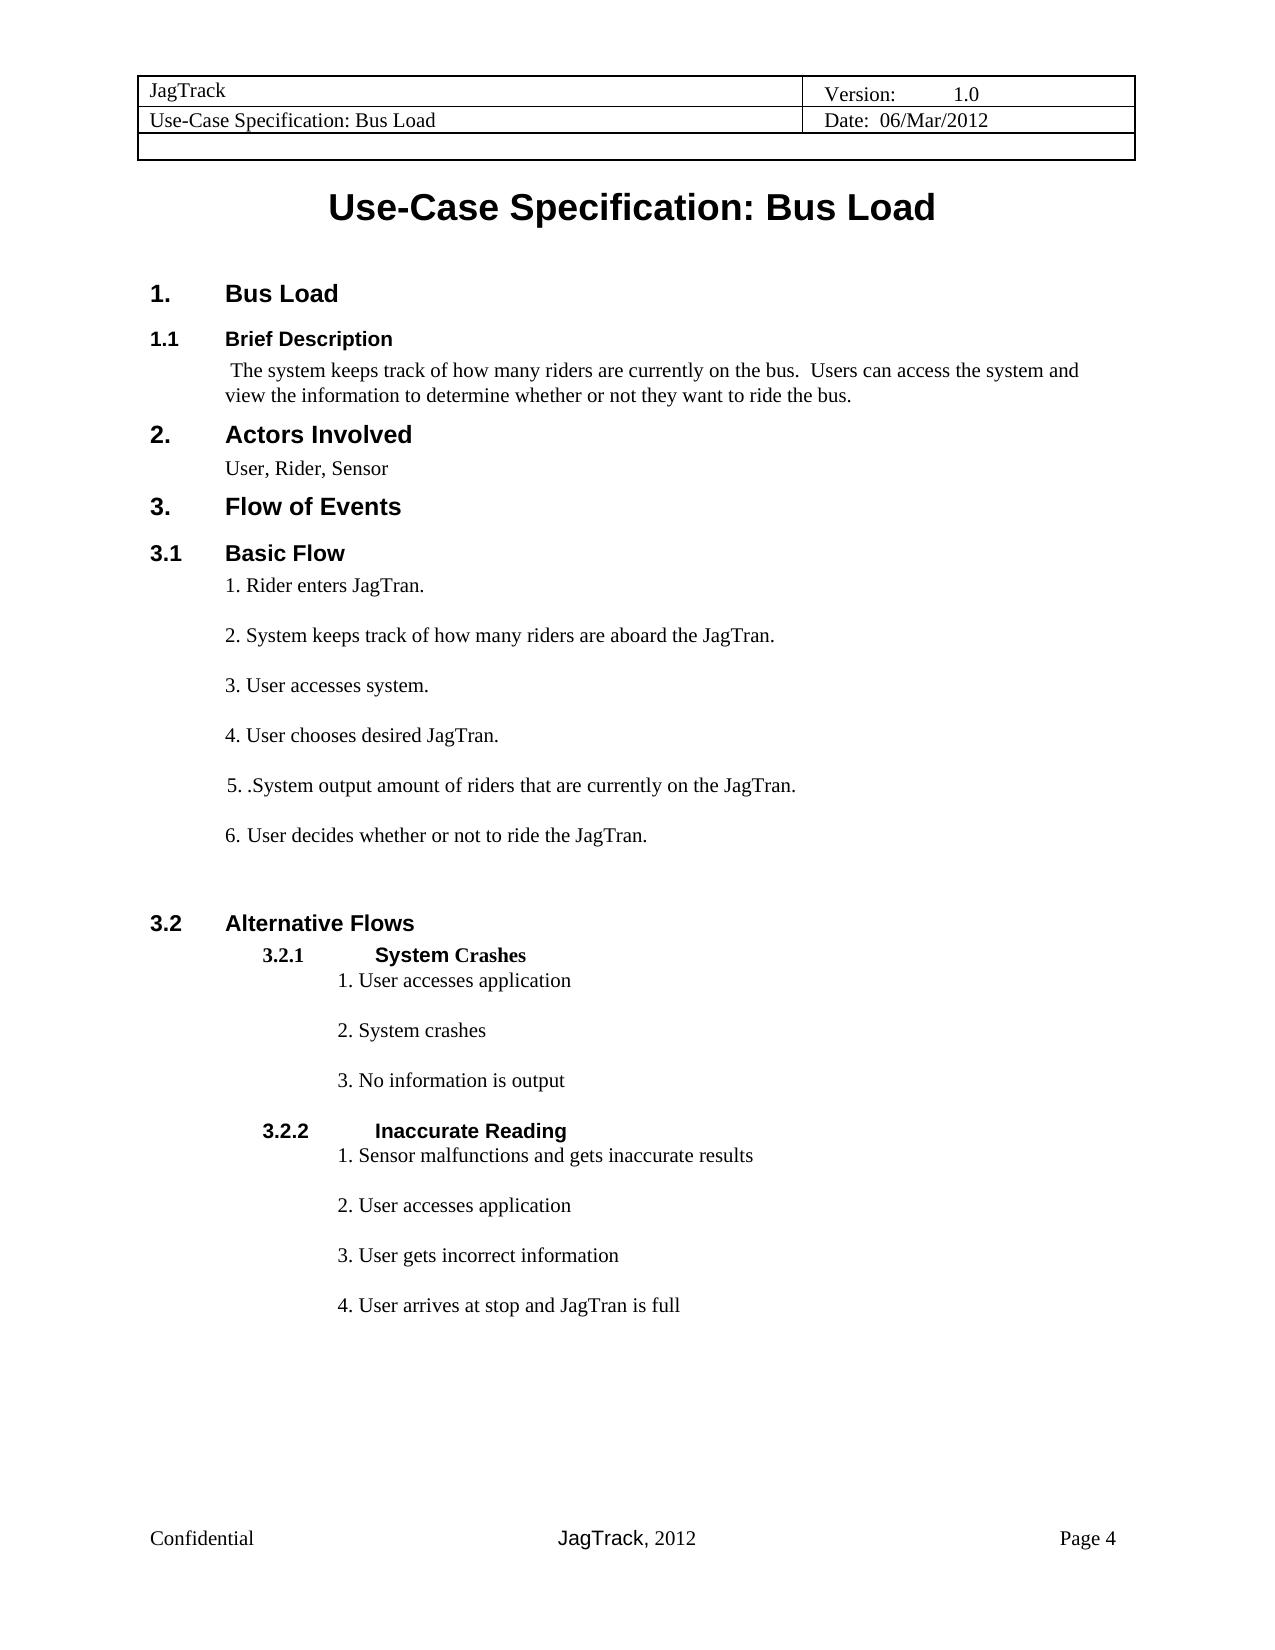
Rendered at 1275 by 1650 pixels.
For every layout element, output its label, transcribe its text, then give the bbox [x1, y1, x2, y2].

subtitle Brief Description [150, 326, 1125, 351]
list 4. User arrives at stop and JagTran is full [300, 1292, 1125, 1317]
subtitle Alternative Flows [150, 910, 1125, 936]
subtitle Flow of Events [150, 492, 1125, 521]
text The system keeps track of how many riders are currently on the bus. Users can access the system and view the information to determine whether or not they want to ride the bus. [225, 357, 1125, 407]
list 3. User gets incorrect information [300, 1242, 1125, 1267]
list Inaccurate Reading [262, 1117, 1125, 1142]
list 3. No information is output [300, 1067, 1125, 1092]
list 2. System crashes [300, 1017, 1125, 1042]
list System Crashes [262, 942, 1125, 967]
subtitle Use-Case Specification: Bus Load [150, 185, 1125, 228]
subtitle Basic Flow [150, 540, 1125, 566]
text 1. Rider enters JagTran. [225, 572, 1125, 597]
list 2. User accesses application [300, 1192, 1125, 1217]
list .System output amount of riders that are currently on the JagTran. [225, 772, 1125, 797]
text 3. User accesses system. [150, 672, 1125, 697]
subtitle Actors Involved [150, 420, 1125, 448]
text 2. System keeps track of how many riders are aboard the JagTran. [225, 622, 1125, 647]
list 1. Sensor malfunctions and gets inaccurate results [300, 1142, 1125, 1167]
subtitle Bus Load [150, 278, 1125, 307]
text User, Rider, Sensor [225, 455, 1125, 480]
list 1. User accesses application [300, 967, 1125, 992]
text 4. User chooses desired JagTran. [225, 722, 1125, 747]
list User decides whether or not to ride the JagTran. [225, 822, 1125, 847]
